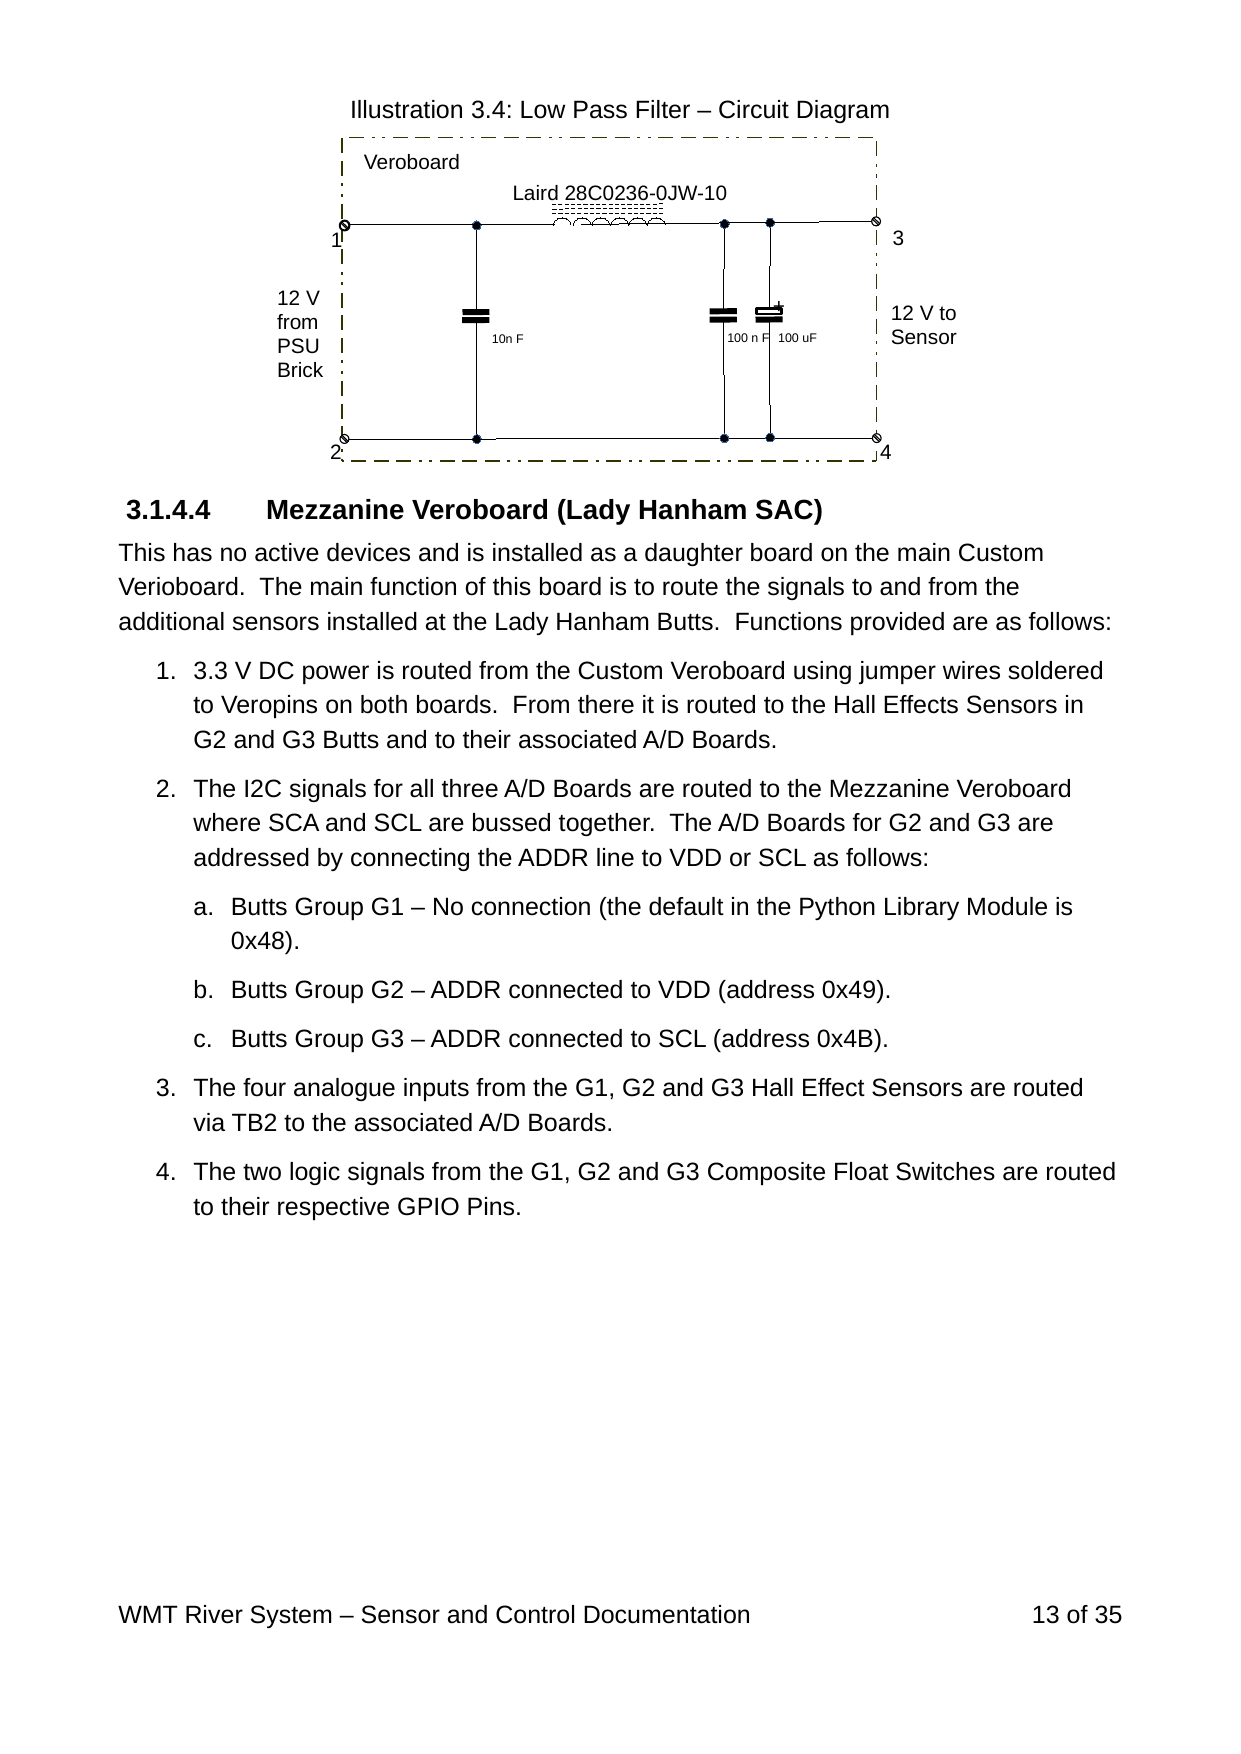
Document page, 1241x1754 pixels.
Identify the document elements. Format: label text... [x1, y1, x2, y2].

text Illustration 3.4: Low Pass Filter – Circuit Diagram [118, 95, 1122, 124]
list The I2C signals for all three A/D Boards are routed to the Mezzanine Veroboard where SCA and SCL are bussed together. The A/D Boards for G2 and G3 are addressed by connecting the ADDR line to VDD or SCL as follows: [156, 774, 1122, 871]
subtitle Mezzanine Veroboard (Lady Hanham SAC) [118, 493, 1122, 525]
list The two logic signals from the G1, G2 and G3 Composite Float Switches are routed to their respective GPIO Pins. [156, 1157, 1122, 1220]
text This has no active devices and is installed as a daughter board on the main Custom Verioboard. The main function of this board is to route the signals to and from the additional sensors installed at the Lady Hanham Butts. Functions provided are as follows: [118, 538, 1122, 635]
list The four analogue inputs from the G1, G2 and G3 Hall Effect Sensors are routed via TB2 to the associated A/D Boards. [156, 1073, 1122, 1137]
list Butts Group G1 – No connection (the default in the Python Library Module is 0x48). [193, 892, 1122, 955]
list 3.3 V DC power is routed from the Custom Veroboard using jumper wires soldered to Veropins on both boards. From there it is routed to the Hall Effects Sensors in G2 and G3 Butts and to their associated A/D Boards. [156, 656, 1122, 753]
list Butts Group G2 – ADDR connected to VDD (address 0x49). [193, 975, 1122, 1004]
list Butts Group G3 – ADDR connected to SCL (address 0x4B). [193, 1024, 1122, 1053]
